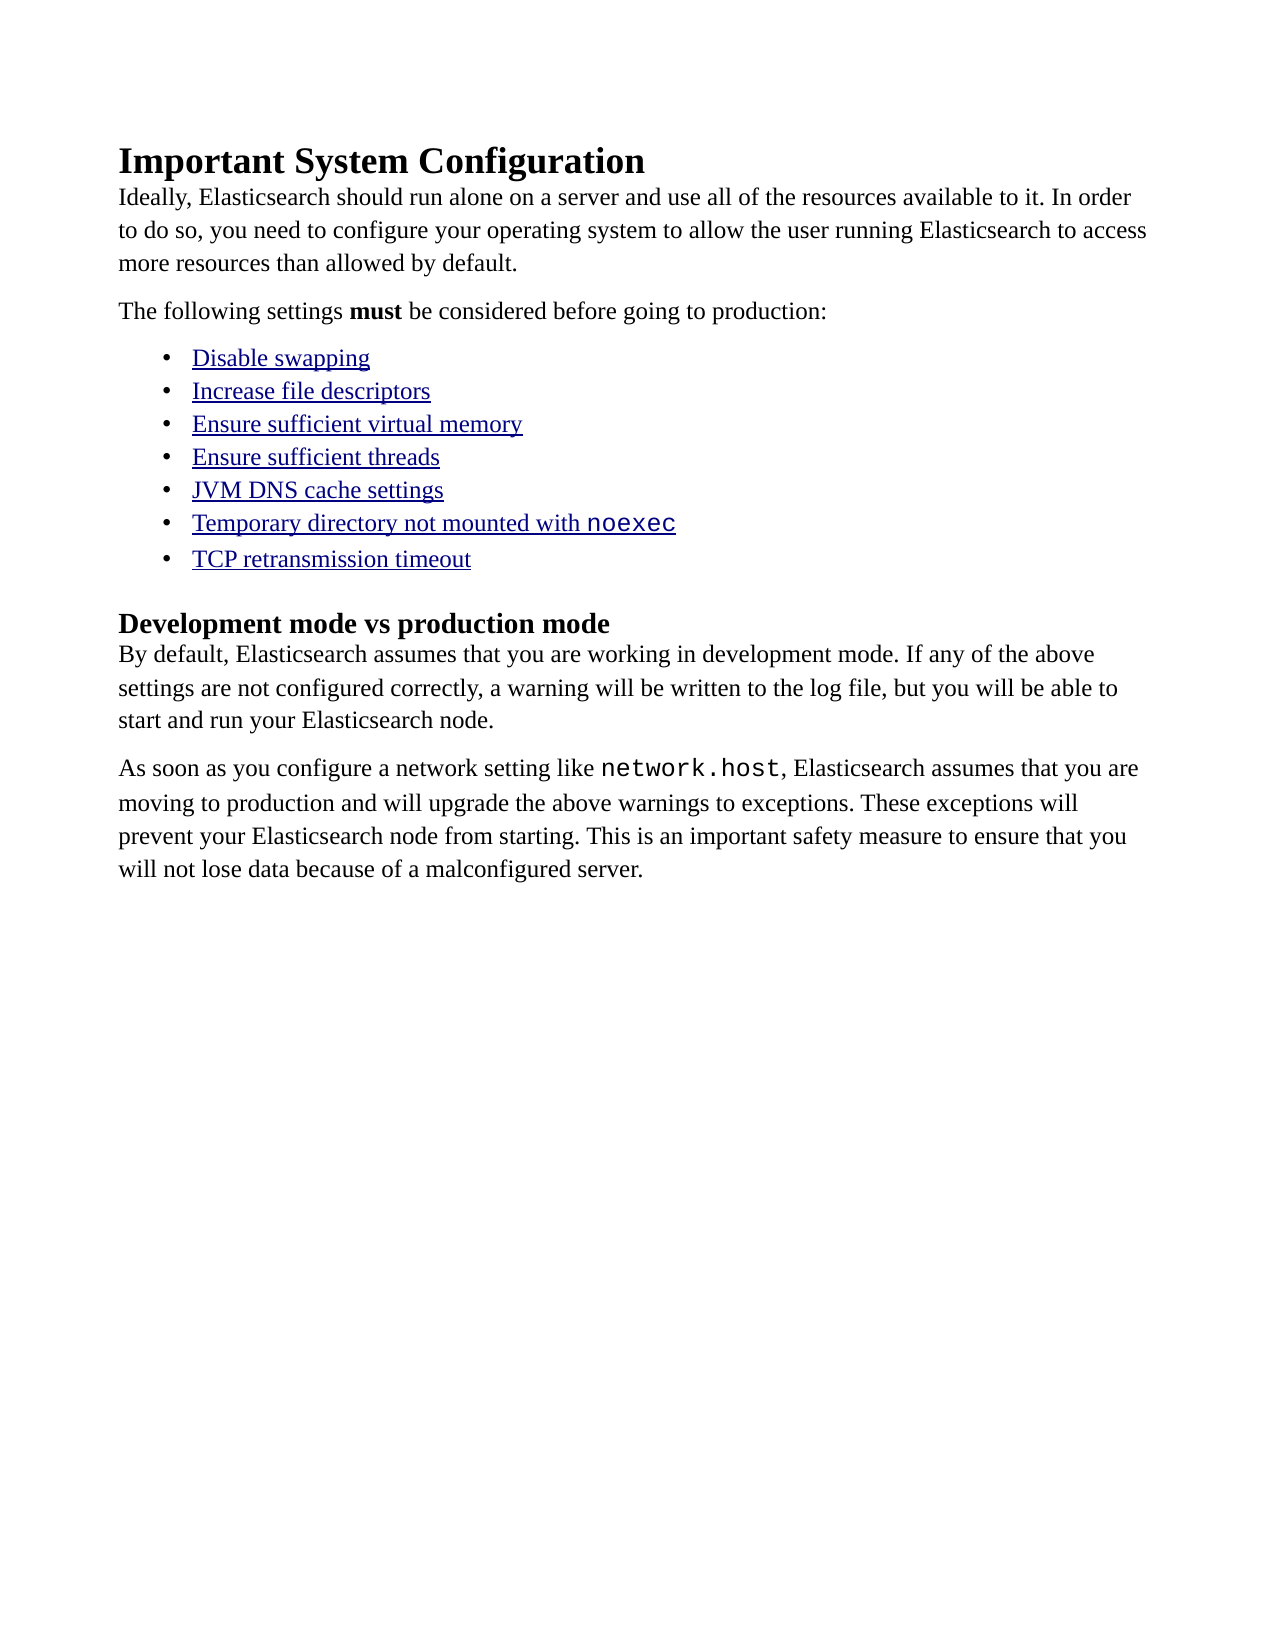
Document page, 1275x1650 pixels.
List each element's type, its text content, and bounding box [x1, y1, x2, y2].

subtitle Development mode vs production mode [118, 606, 1157, 639]
subtitle Important System Configuration [118, 139, 1157, 182]
list TCP retransmission timeout [162, 544, 1157, 573]
text As soon as you configure a network setting like network.host, Elasticsearch assumes that you are moving to production and will upgrade the above warnings to exceptions. These exceptions will prevent your Elasticsearch node from starting. This is an important safety measure to ensure that you will not lose data because of a malconfigured server. [118, 753, 1157, 883]
list Ensure sufficient threads [162, 442, 1157, 471]
list JVM DNS cache settings [162, 475, 1157, 504]
list Ensure sufficient virtual memory [162, 409, 1157, 438]
text By default, Elasticsearch assumes that you are working in development mode. If any of the above settings are not configured correctly, a warning will be written to the log file, but you will be able to start and run your Elasticsearch node. [118, 639, 1157, 734]
list Temporary directory not mounted with noexec [162, 508, 1157, 539]
text Ideally, Elasticsearch should run alone on a server and use all of the resources available to it. In order to do so, you need to configure your operating system to allow the user running Elasticsearch to access more resources than allowed by default. [118, 182, 1157, 277]
text The following settings must be considered before going to production: [118, 296, 1157, 324]
list Disable swapping [162, 343, 1157, 372]
list Increase file descriptors [162, 376, 1157, 405]
